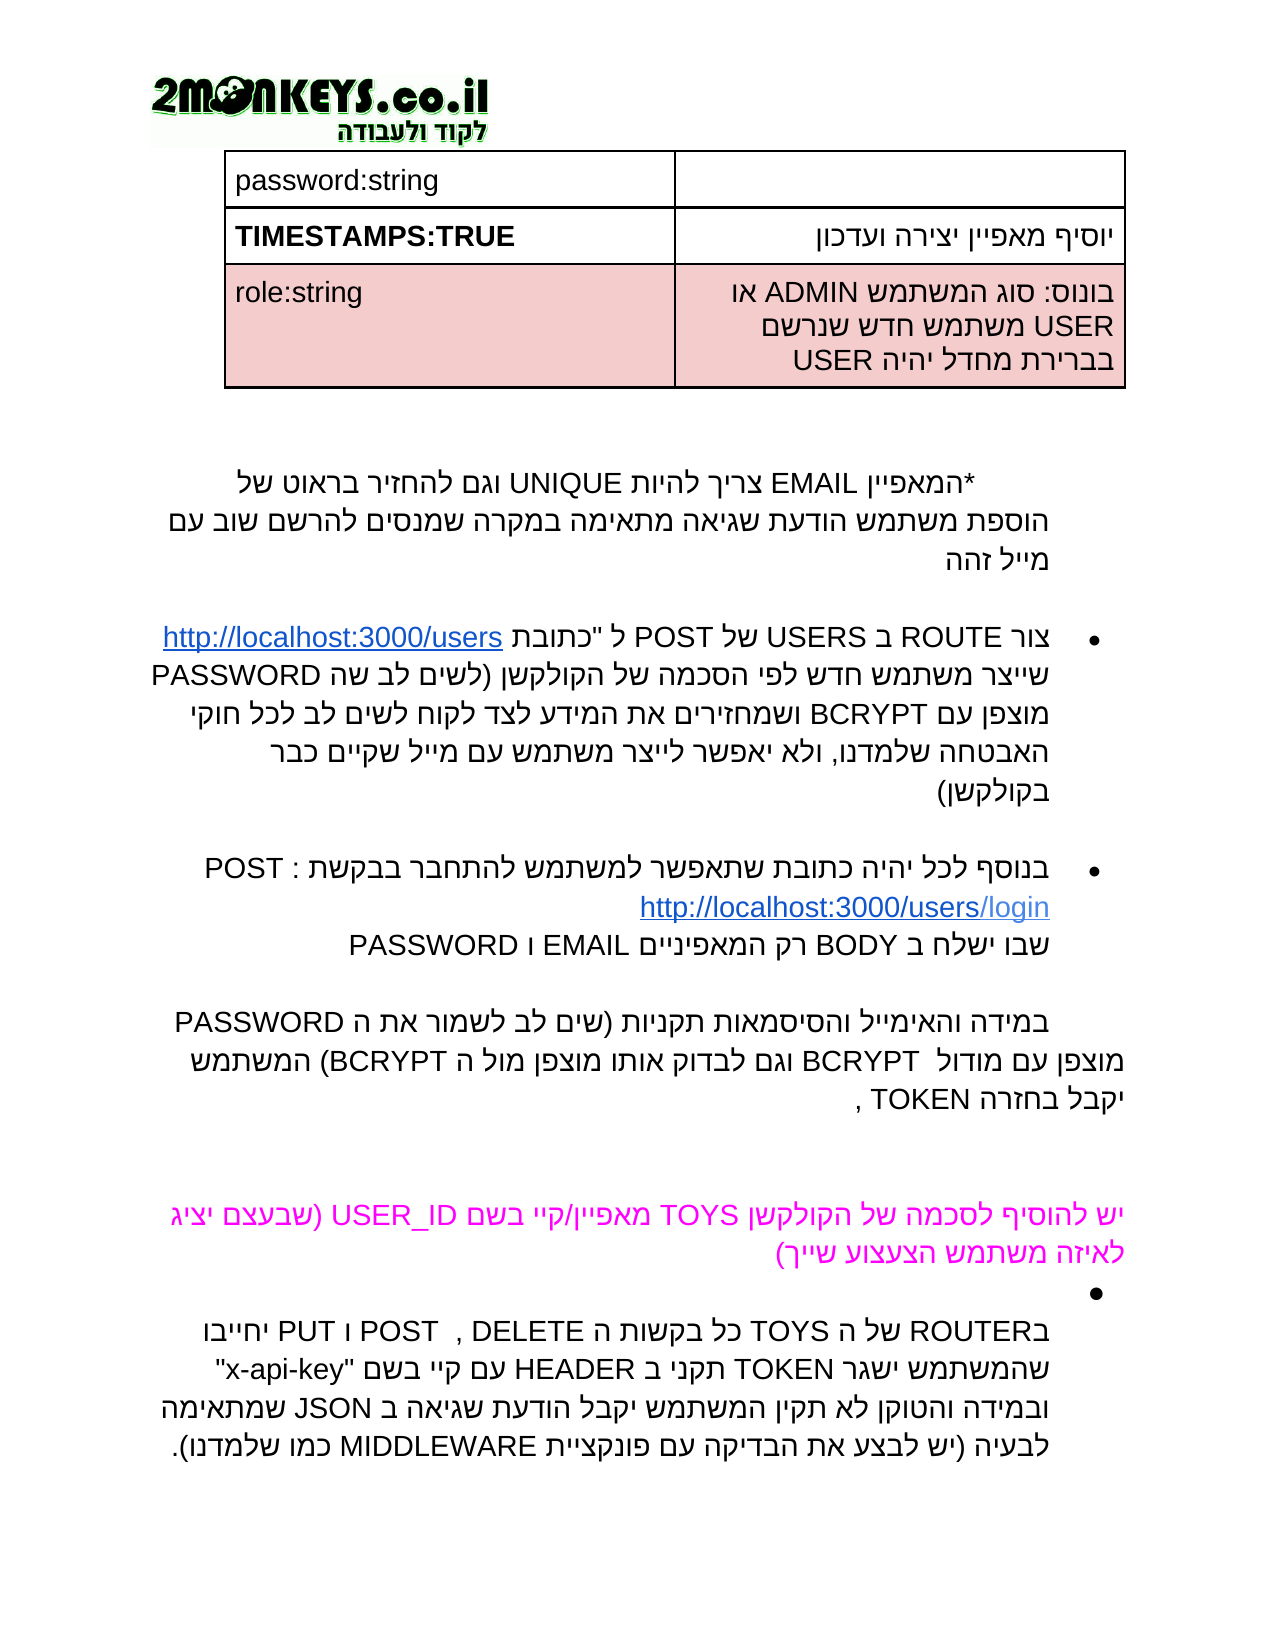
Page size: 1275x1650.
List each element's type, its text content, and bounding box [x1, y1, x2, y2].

list בROUTER של ה TOYS כל בקשות ה POST , DELETE ו PUT יחייבו שהמשתמש ישגר TOKEN תקני ב HEADER עם קיי בשם "x-api-key" ובמידה והטוקן לא תקין המשתמש יקבל הודעת שגיאה ב JSON שמתאימה לבעיה (יש לבצע את הבדיקה עם פונקציית MIDDLEWARE כמו שלמדנו). [150, 1275, 1087, 1463]
table_cell password:string [226, 152, 674, 206]
text שבו ישלח ב BODY רק המאפיניים EMAIL ו PASSWORD [150, 928, 1125, 962]
list בנוסף לכל יהיה כתובת שתאפשר למשתמש להתחבר בבקשת POST : http://localhost:3000/users/login [150, 851, 1087, 923]
table_cell role:string [226, 265, 674, 386]
text *המאפיין EMAIL צריך להיות UNIQUE וגם להחזיר בראוט של הוספת משתמש הודעת שגיאה מתאימה במקרה שמנסים להרשם שוב עם מייל זהה [150, 466, 1050, 576]
table_cell יוסיף מאפיין יצירה ועדכון [676, 209, 1124, 263]
picture [150, 75, 489, 148]
list צור ROUTE ב USERS של POST ל "כתובת http://localhost:3000/users שייצר משתמש חדש לפי הסכמה של הקולקשן (לשים לב שה PASSWORD מוצפן עם BCRYPT ושמחזירים את המידע לצד לקוח לשים לב לכל חוקי האבטחה שלמדנו, ולא יאפשר לייצר משתמש עם מייל שקיים כבר בקולקשן) [150, 620, 1087, 807]
text במידה והאימייל והסיסמאות תקניות (שים לב לשמור את ה PASSWORD מוצפן עם מודול BCRYPT וגם לבדוק אותו מוצפן מול ה BCRYPT) המשתמש יקבל בחזרה TOKEN , [150, 1005, 1125, 1116]
text יש להוסיף לסכמה של הקולקשן TOYS מאפיין/קיי בשם USER_ID (שבעצם יציג לאיזה משתמש הצעצוע שייך) [150, 1121, 1125, 1270]
table_cell בונוס: סוג המשתמש ADMIN או USER משתמש חדש שנרשם בברירת מחדל יהיה USER [676, 265, 1124, 386]
table_cell TIMESTAMPS:TRUE [226, 209, 674, 263]
table_cell [676, 152, 1124, 206]
